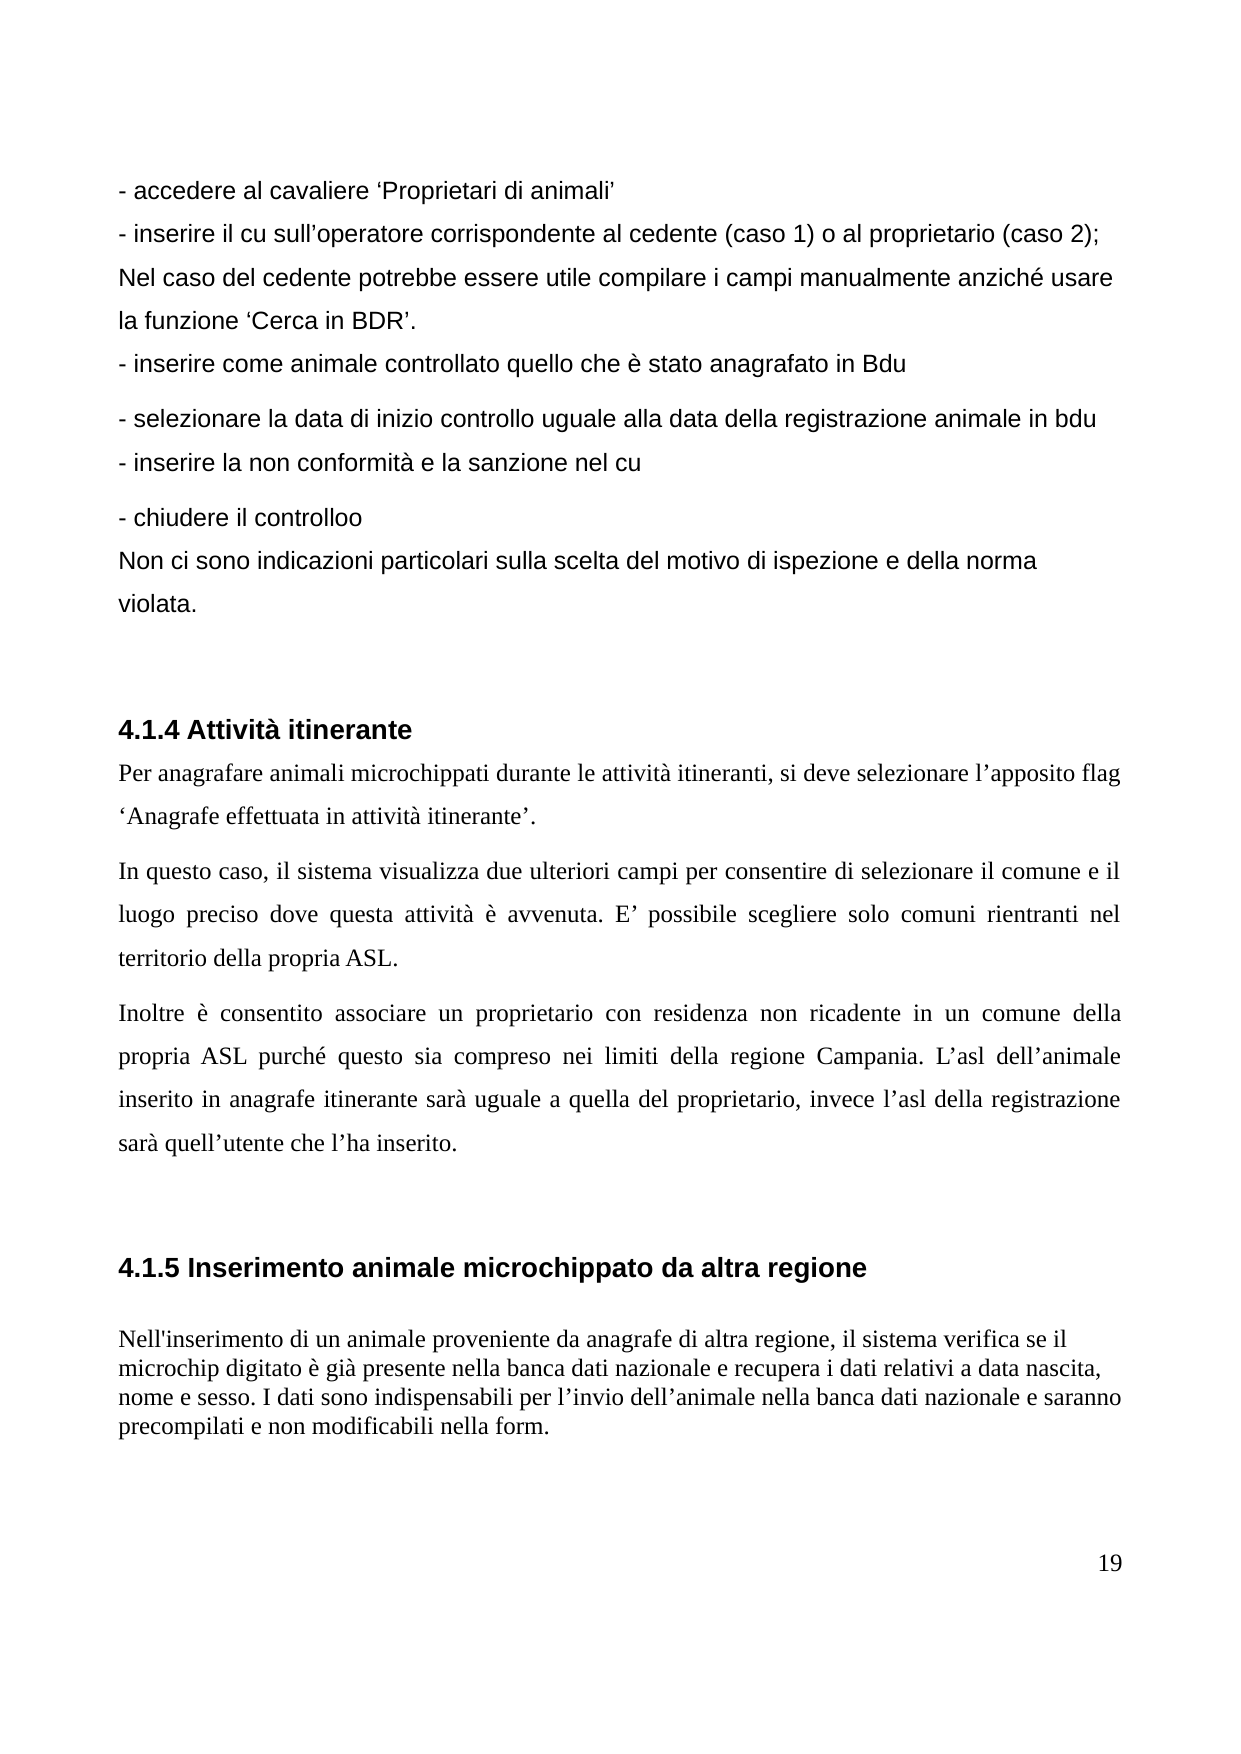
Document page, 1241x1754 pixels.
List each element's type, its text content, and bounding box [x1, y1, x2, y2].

text - chiudere il controlloo Non ci sono indicazioni particolari sulla scelta del motivo di ispezione e della norma violata. [118, 503, 1122, 618]
subtitle 4.1.4 Attività itinerante [118, 713, 1122, 745]
text - selezionare la data di inizio controllo uguale alla data della registrazione animale in bdu - inserire la non conformità e la sanzione nel cu [118, 404, 1122, 476]
text Inoltre è consentito associare un proprietario con residenza non ricadente in un comune della propria ASL purché questo sia compreso nei limiti della regione Campania. L’asl dell’animale inserito in anagrafe itinerante sarà uguale a quella del proprietario, invece l’asl della registrazione sarà quell’utente che l’ha inserito. [118, 998, 1122, 1156]
text - accedere al cavaliere ‘Proprietari di animali’ - inserire il cu sull’operatore corrispondente al cedente (caso 1) o al proprietario (caso 2); Nel caso del cedente potrebbe essere utile compilare i campi manualmente anziché usare la funzione ‘Cerca in BDR’. - inserire come animale controllato quello che è stato anagrafato in Bdu [118, 176, 1122, 378]
text In questo caso, il sistema visualizza due ulteriori campi per consentire di selezionare il comune e il luogo preciso dove questa attività è avvenuta. E’ possibile scegliere solo comuni rientranti nel territorio della propria ASL. [118, 856, 1122, 971]
subtitle 4.1.5 Inserimento animale microchippato da altra regione [118, 1251, 1122, 1283]
text Per anagrafare animali microchippati durante le attività itineranti, si deve selezionare l’apposito flag ‘Anagrafe effettuata in attività itinerante’. [118, 758, 1122, 829]
text Nell'inserimento di un animale proveniente da anagrafe di altra regione, il sistema verifica se il microchip digitato è già presente nella banca dati nazionale e recupera i dati relativi a data nascita, nome e sesso. I dati sono indispensabili per l’invio dell’animale nella banca dati nazionale e saranno precompilati e non modificabili nella form. [118, 1324, 1122, 1439]
